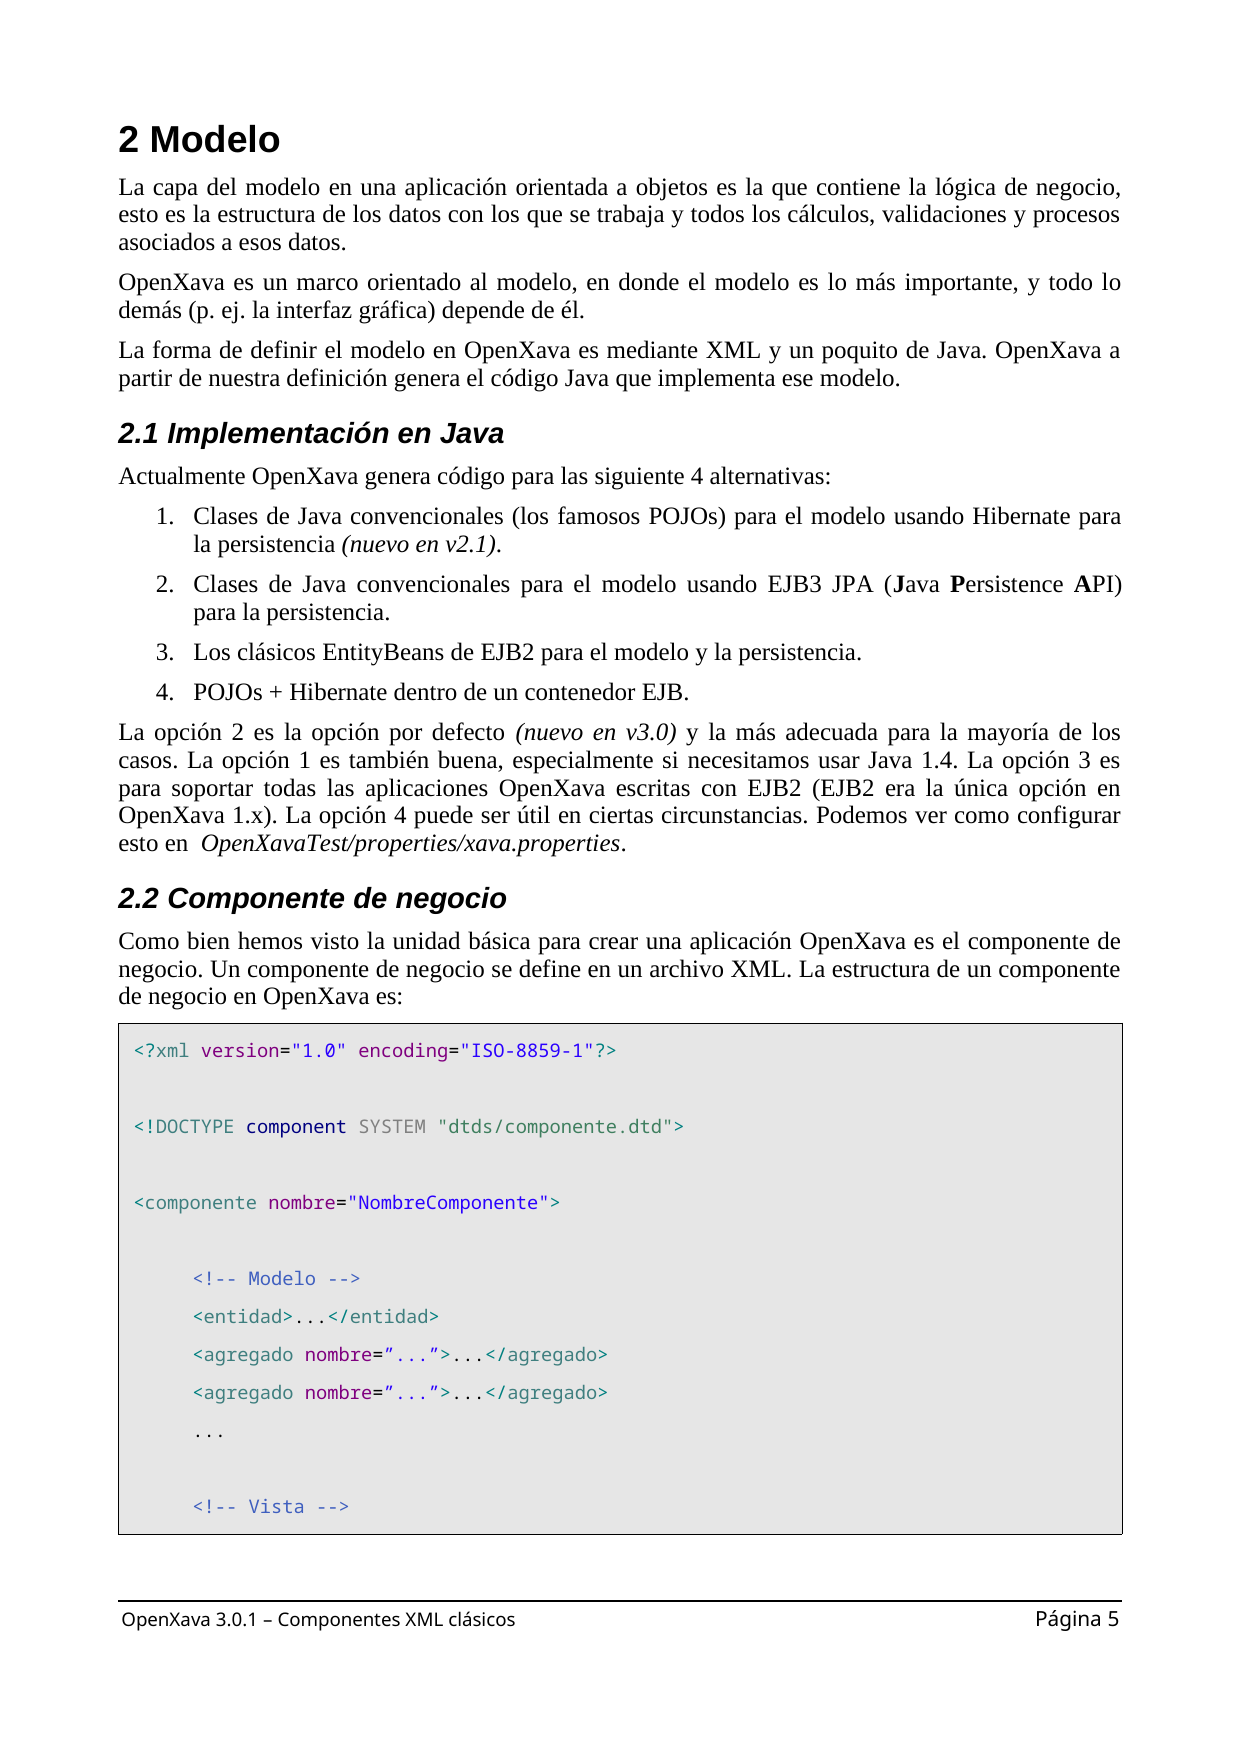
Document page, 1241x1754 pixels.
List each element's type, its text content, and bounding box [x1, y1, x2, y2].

text <!DOCTYPE component SYSTEM "dtds/componente.dtd"> [119, 1099, 1122, 1137]
text Actualmente OpenXava genera código para las siguiente 4 alternativas: [118, 462, 1122, 489]
subtitle Implementación en Java [118, 417, 1122, 449]
text <!-- Vista --> [119, 1479, 1122, 1534]
list Clases de Java convencionales para el modelo usando EJB3 JPA (Java Persistence API) para la persistencia. [156, 570, 1122, 625]
text La opción 2 es la opción por defecto (nuevo en v3.0) y la más adecuada para la mayoría de los casos. La opción 1 es también buena, especialmente si necesitamos usar Java 1.4. La opción 3 es para soportar todas las aplicaciones OpenXava escritas con EJB2 (EJB2 era la única opción en OpenXava 1.x). La opción 4 puede ser útil en ciertas circunstancias. Podemos ver como configurar esto en OpenXavaTest/properties/xava.properties. [118, 718, 1122, 857]
subtitle Componente de negocio [118, 882, 1122, 914]
text La forma de definir el modelo en OpenXava es mediante XML y un poquito de Java. OpenXava a partir de nuestra definición genera el código Java que implementa ese modelo. [118, 336, 1122, 392]
text <entidad>...</entidad> [119, 1289, 1122, 1327]
text <agregado nombre=”...”>...</agregado> [119, 1365, 1122, 1403]
text OpenXava es un marco orientado al modelo, en donde el modelo es lo más importante, y todo lo demás (p. ej. la interfaz gráfica) depende de él. [118, 268, 1122, 324]
text Como bien hemos visto la unidad básica para crear una aplicación OpenXava es el componente de negocio. Un componente de negocio se define en un archivo XML. La estructura de un componente de negocio en OpenXava es: [118, 927, 1122, 1010]
text <!-- Modelo --> [119, 1251, 1122, 1289]
text <agregado nombre=”...”>...</agregado> [119, 1327, 1122, 1365]
text <?xml version="1.0" encoding="ISO-8859-1"?> [119, 1024, 1122, 1061]
list Los clásicos EntityBeans de EJB2 para el modelo y la persistencia. [156, 638, 1122, 666]
text La capa del modelo en una aplicación orientada a objetos es la que contiene la lógica de negocio, esto es la estructura de los datos con los que se trabaja y todos los cálculos, validaciones y procesos asociados a esos datos. [118, 173, 1122, 256]
list Clases de Java convencionales (los famosos POJOs) para el modelo usando Hibernate para la persistencia (nuevo en v2.1). [156, 502, 1122, 557]
subtitle Modelo [118, 118, 1122, 160]
list POJOs + Hibernate dentro de un contenedor EJB. [156, 678, 1122, 706]
text ... [119, 1403, 1122, 1441]
text <componente nombre="NombreComponente"> [119, 1175, 1122, 1213]
